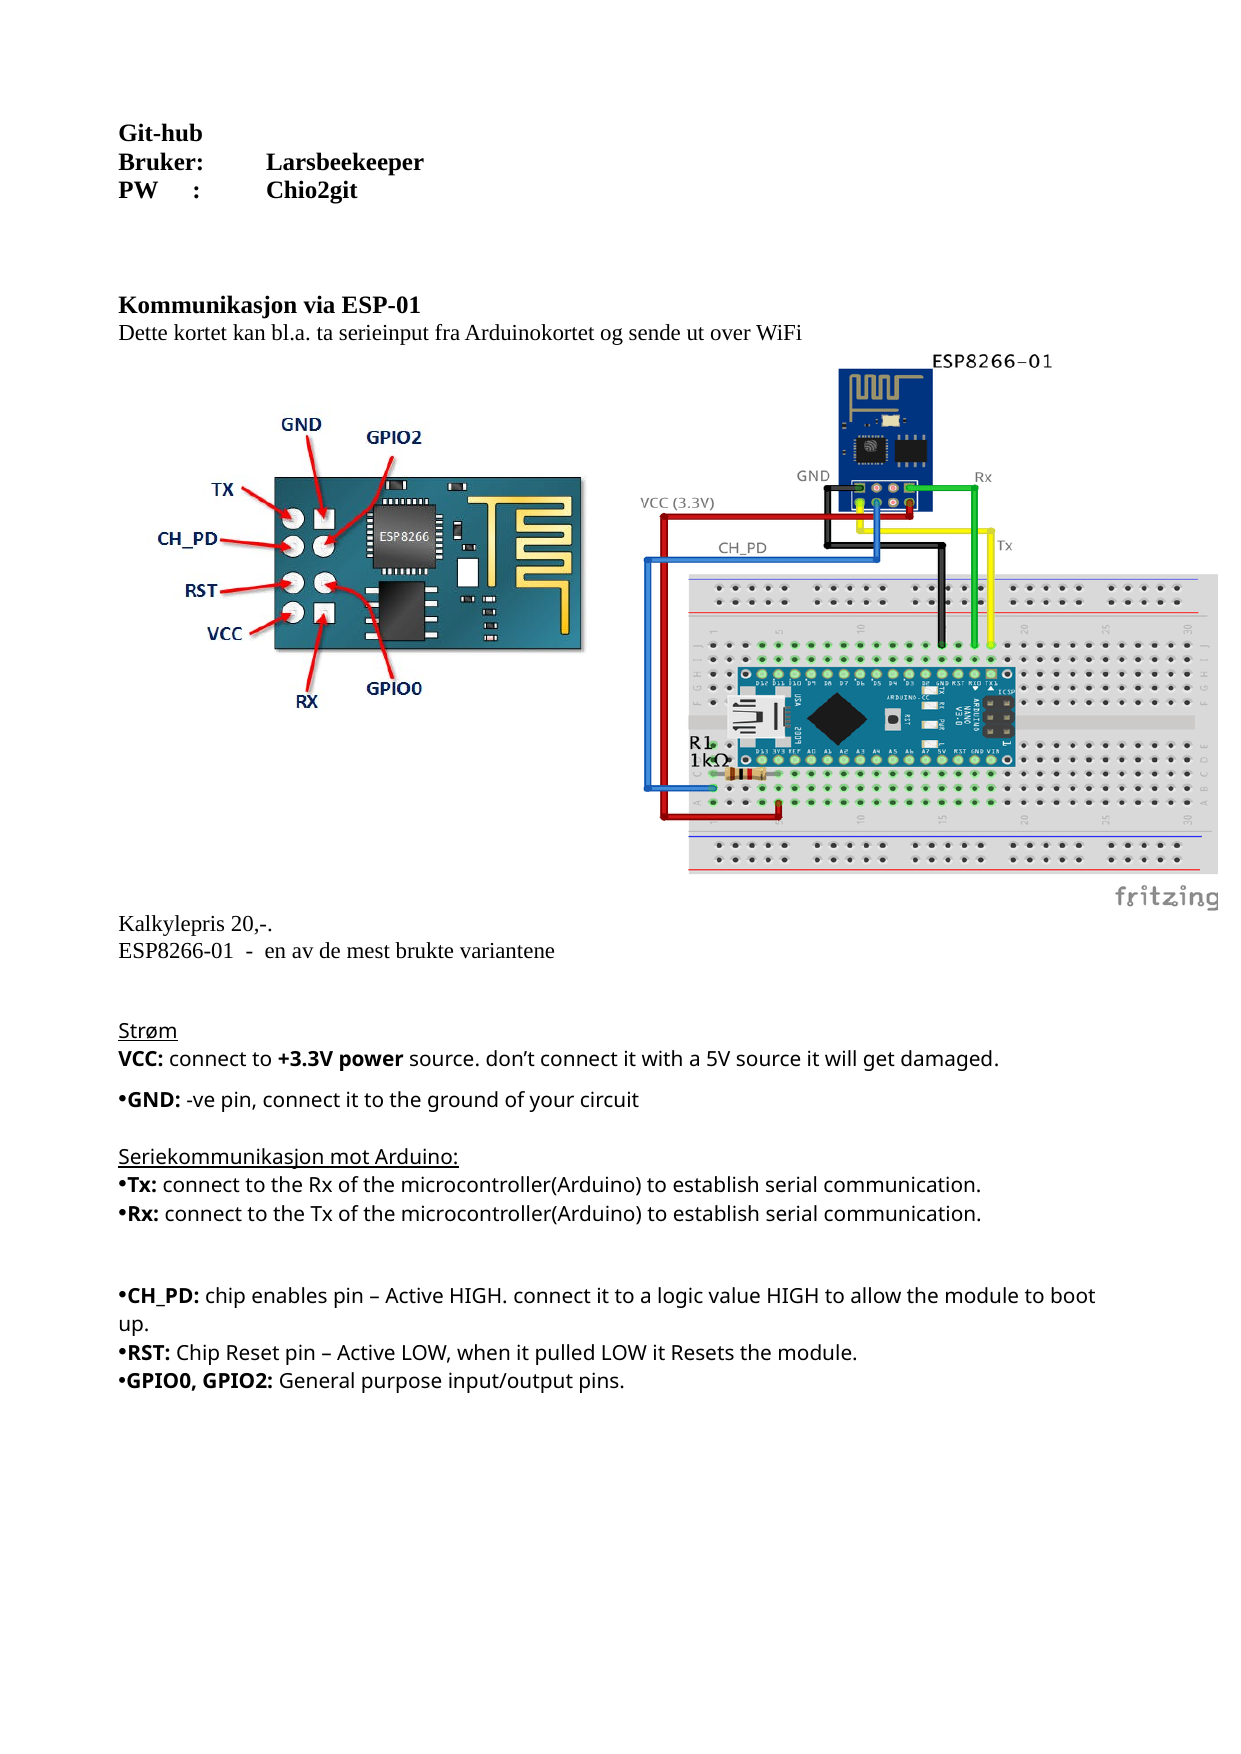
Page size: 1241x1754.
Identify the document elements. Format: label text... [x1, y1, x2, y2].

text VCC: connect to +3.3V power source. don’t connect it with a 5V source it will get damaged. [118, 1044, 1122, 1073]
picture [146, 405, 589, 724]
text Kommunikasjon via ESP-01 [118, 291, 1122, 319]
list Rx: connect to the Tx of the microcontroller(Arduino) to establish serial communication. [118, 1199, 1122, 1227]
text Strøm [118, 1016, 1122, 1044]
text Bruker: Larsbeekeeper [118, 147, 1122, 176]
list CH_PD: chip enables pin – Active HIGH. connect it to a logic value HIGH to allow the module to boot up. [118, 1281, 1122, 1338]
list RST: Chip Reset pin – Active LOW, when it pulled LOW it Resets the module. [118, 1338, 1122, 1366]
text Dette kortet kan bl.a. ta serieinput fra Arduinokortet og sende ut over WiFi [118, 319, 1122, 346]
text PW : Chio2git [118, 176, 1122, 204]
list GND: -ve pin, connect it to the ground of your circuit [118, 1085, 1122, 1114]
picture [595, 354, 1218, 911]
list GPIO0, GPIO2: General purpose input/output pins. [118, 1366, 1122, 1394]
list Tx: connect to the Rx of the microcontroller(Arduino) to establish serial communication. [118, 1171, 1122, 1199]
text ESP8266-01 - en av de mest brukte variantene [118, 937, 1122, 963]
text Git-hub [118, 118, 1122, 147]
text Kalkylepris 20,-. [118, 346, 1122, 937]
text Seriekommunikasjon mot Arduino: [118, 1142, 1122, 1171]
